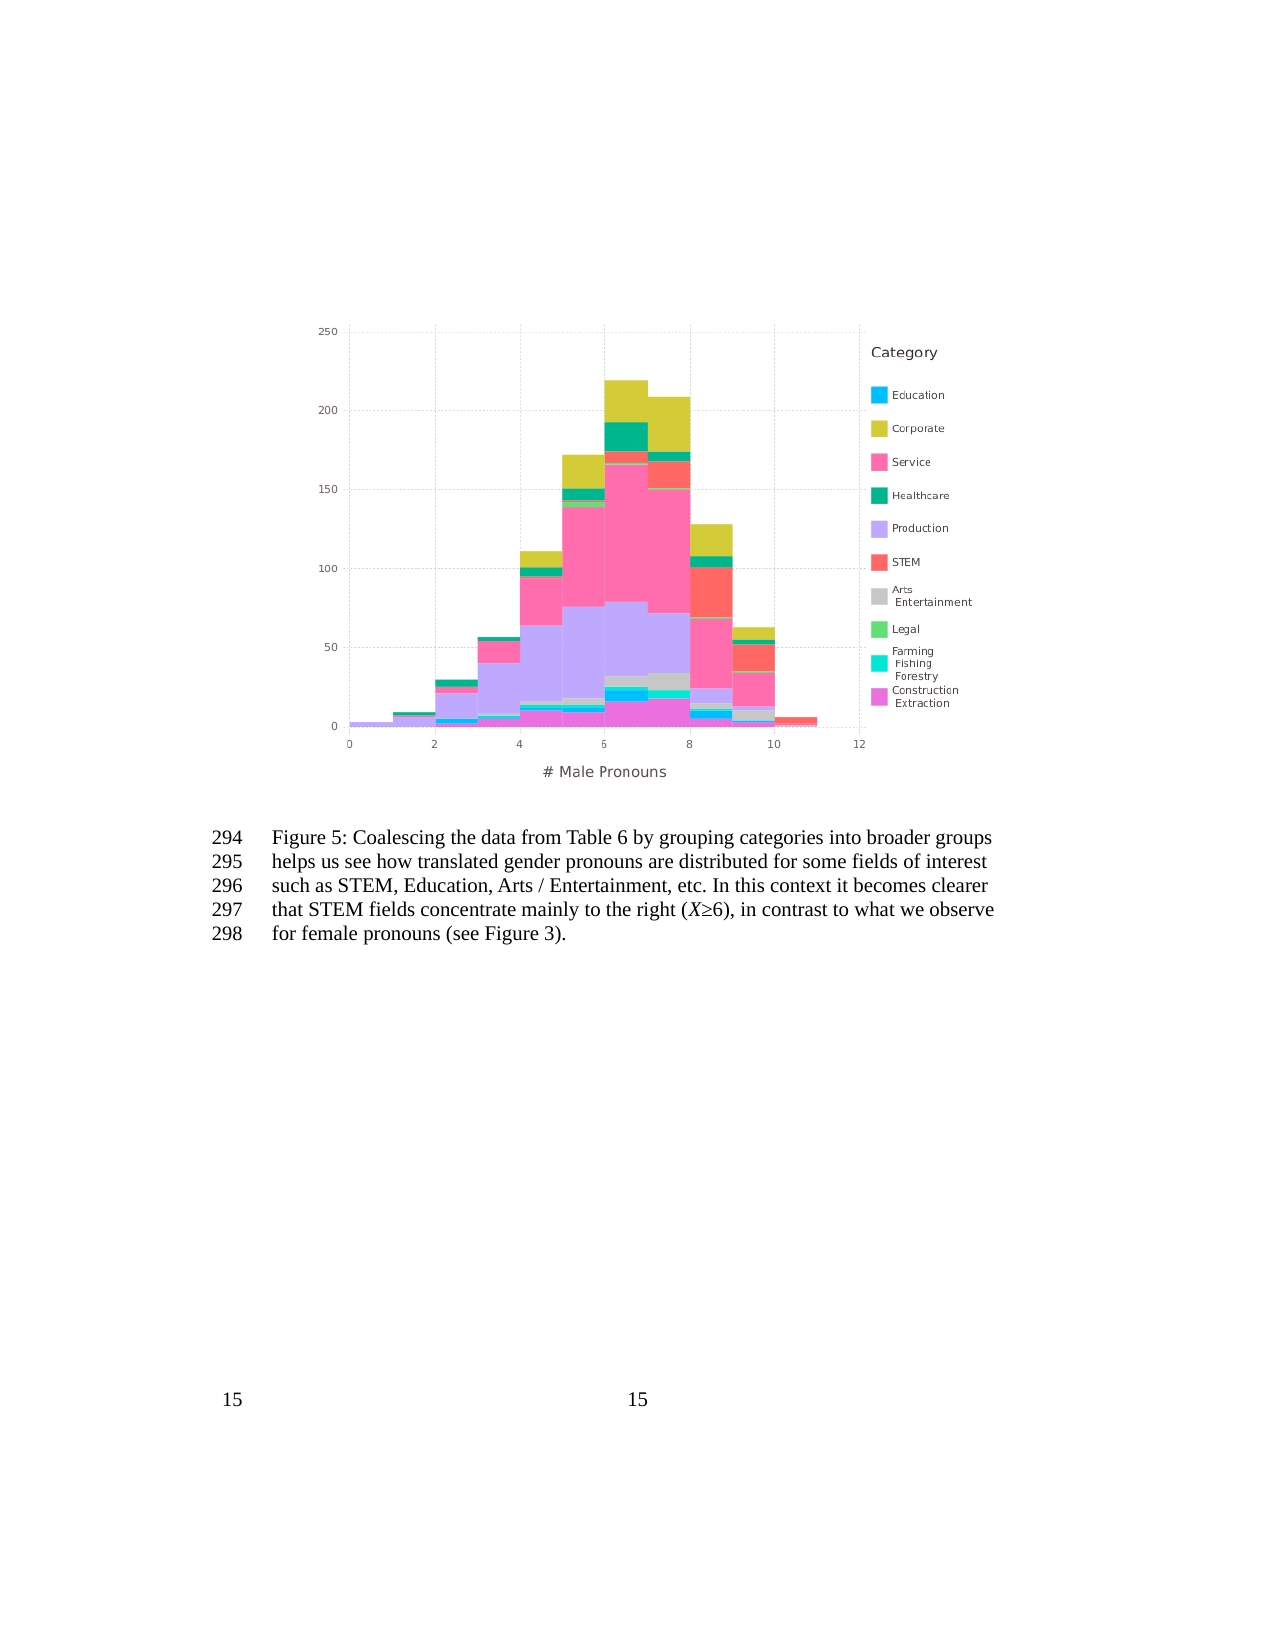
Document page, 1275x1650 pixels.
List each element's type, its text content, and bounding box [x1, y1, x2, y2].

text Figure 5: Coalescing the data from Table 6 by grouping categories into broader groups helps us see how translated gender pronouns are distributed for some fields of interest such as STEM, Education, Arts / Entertainment, etc. In this context it becomes clearer that STEM fields concentrate mainly to the right (X≥6), in contrast to what we observe for female pronouns (see Figure 3)."). " 63 [272, 286, 1003, 945]
picture [278, 286, 997, 825]
